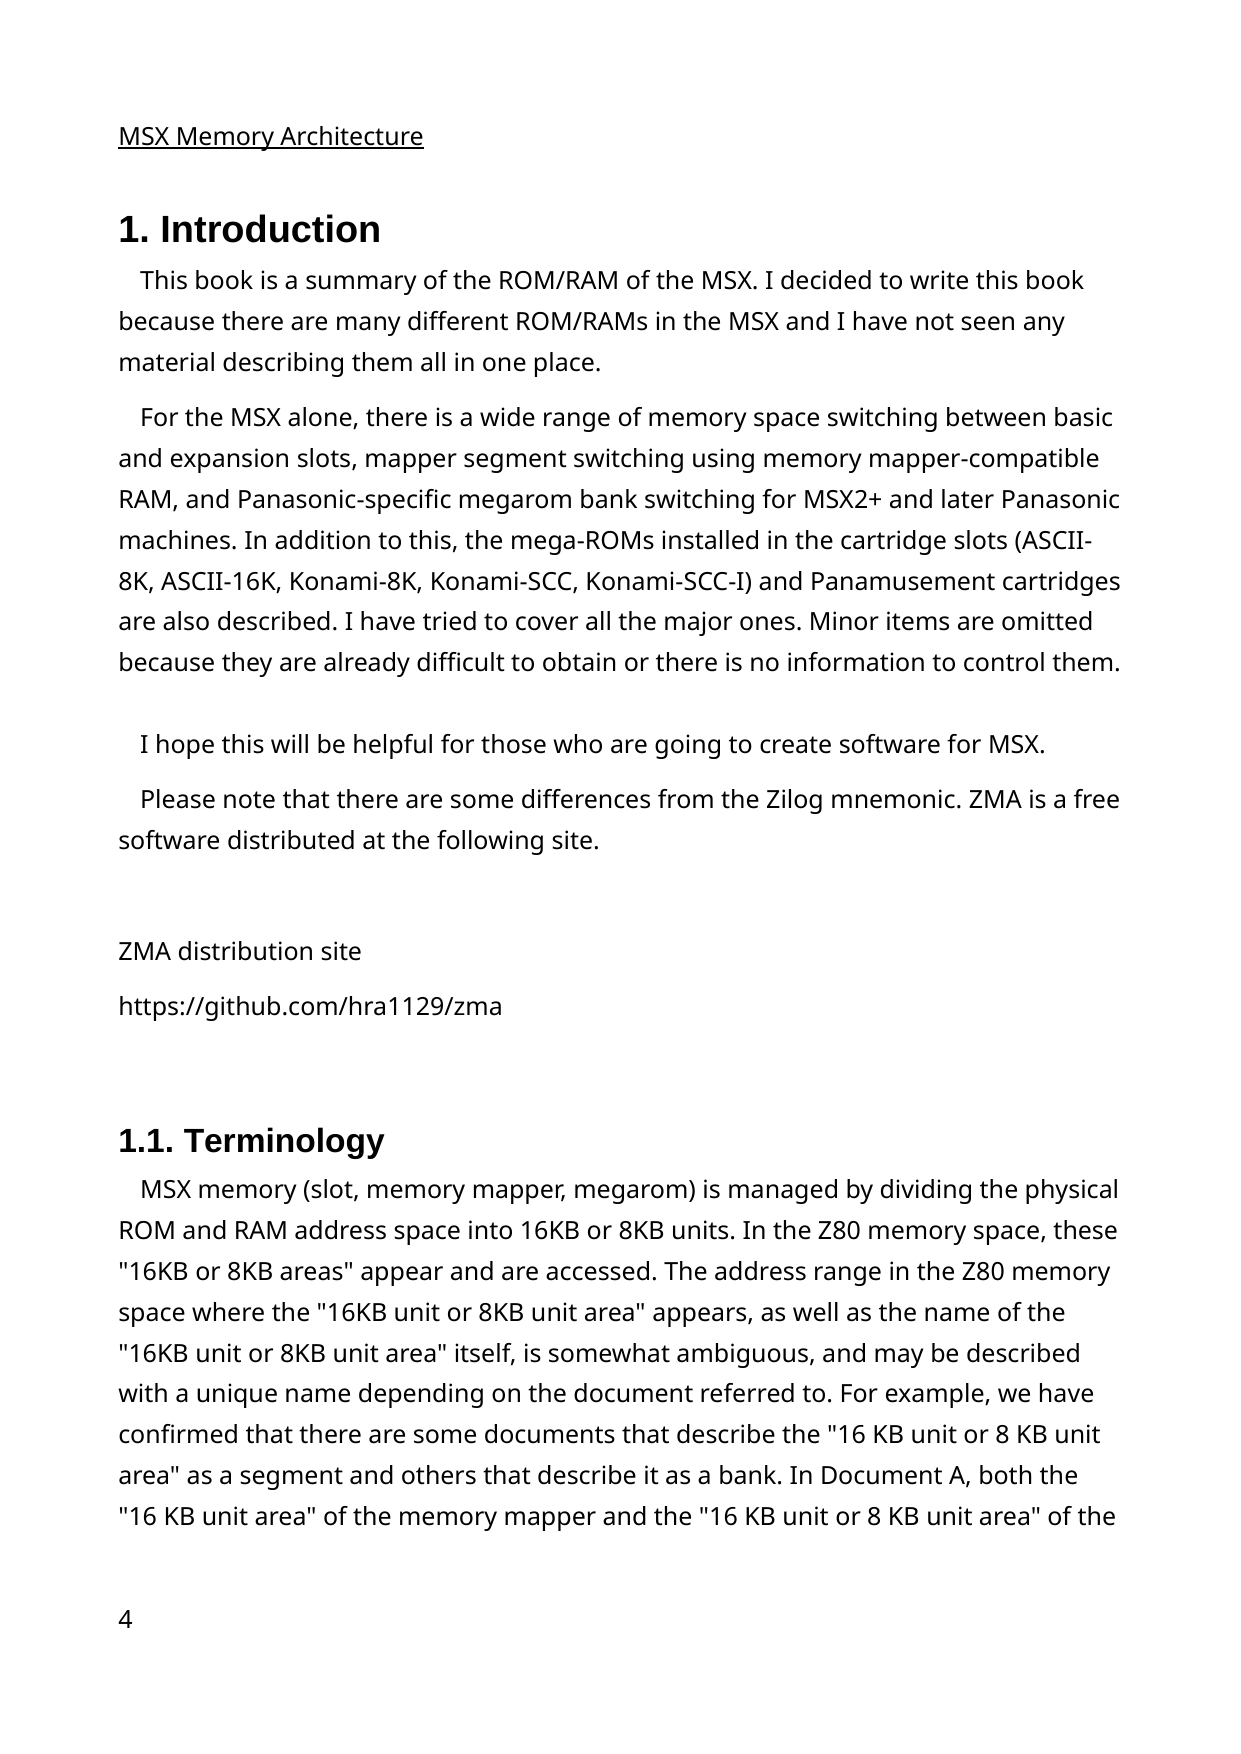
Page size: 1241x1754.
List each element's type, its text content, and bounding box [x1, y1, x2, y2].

text MSX memory (slot, memory mapper, megarom) is managed by dividing the physical ROM and RAM address space into 16KB or 8KB units. In the Z80 memory space, these "16KB or 8KB areas" appear and are accessed. The address range in the Z80 memory space where the "16KB unit or 8KB unit area" appears, as well as the name of the "16KB unit or 8KB unit area" itself, is somewhat ambiguous, and may be described with a unique name depending on the document referred to. For example, we have confirmed that there are some documents that describe the "16 KB unit or 8 KB unit area" as a segment and others that describe it as a bank. In Document A, both the "16 KB unit area" of the memory mapper and the "16 KB unit or 8 KB unit area" of the [118, 1172, 1122, 1533]
text ZMA distribution site [118, 934, 1122, 968]
text https://github.com/hra1129/zma [118, 989, 1122, 1023]
subtitle 1. Introduction [118, 207, 1122, 250]
text Please note that there are some differences from the Zilog mnemonic. ZMA is a free software distributed at the following site. [118, 782, 1122, 857]
text This book is a summary of the ROM/RAM of the MSX. I decided to write this book because there are many different ROM/RAMs in the MSX and I have not seen any material describing them all in one place. [118, 263, 1122, 378]
subtitle 1.1. Terminology [118, 1121, 1122, 1159]
text For the MSX alone, there is a wide range of memory space switching between basic and expansion slots, mapper segment switching using memory mapper-compatible RAM, and Panasonic-specific megarom bank switching for MSX2+ and later Panasonic machines. In addition to this, the mega-ROMs installed in the cartridge slots (ASCII-8K, ASCII-16K, Konami-8K, Konami-SCC, Konami-SCC-I) and Panamusement cartridges are also described. I have tried to cover all the major ones. Minor items are omitted because they are already difficult to obtain or there is no information to control them. I hope this will be helpful for those who are going to create software for MSX. [118, 400, 1122, 761]
